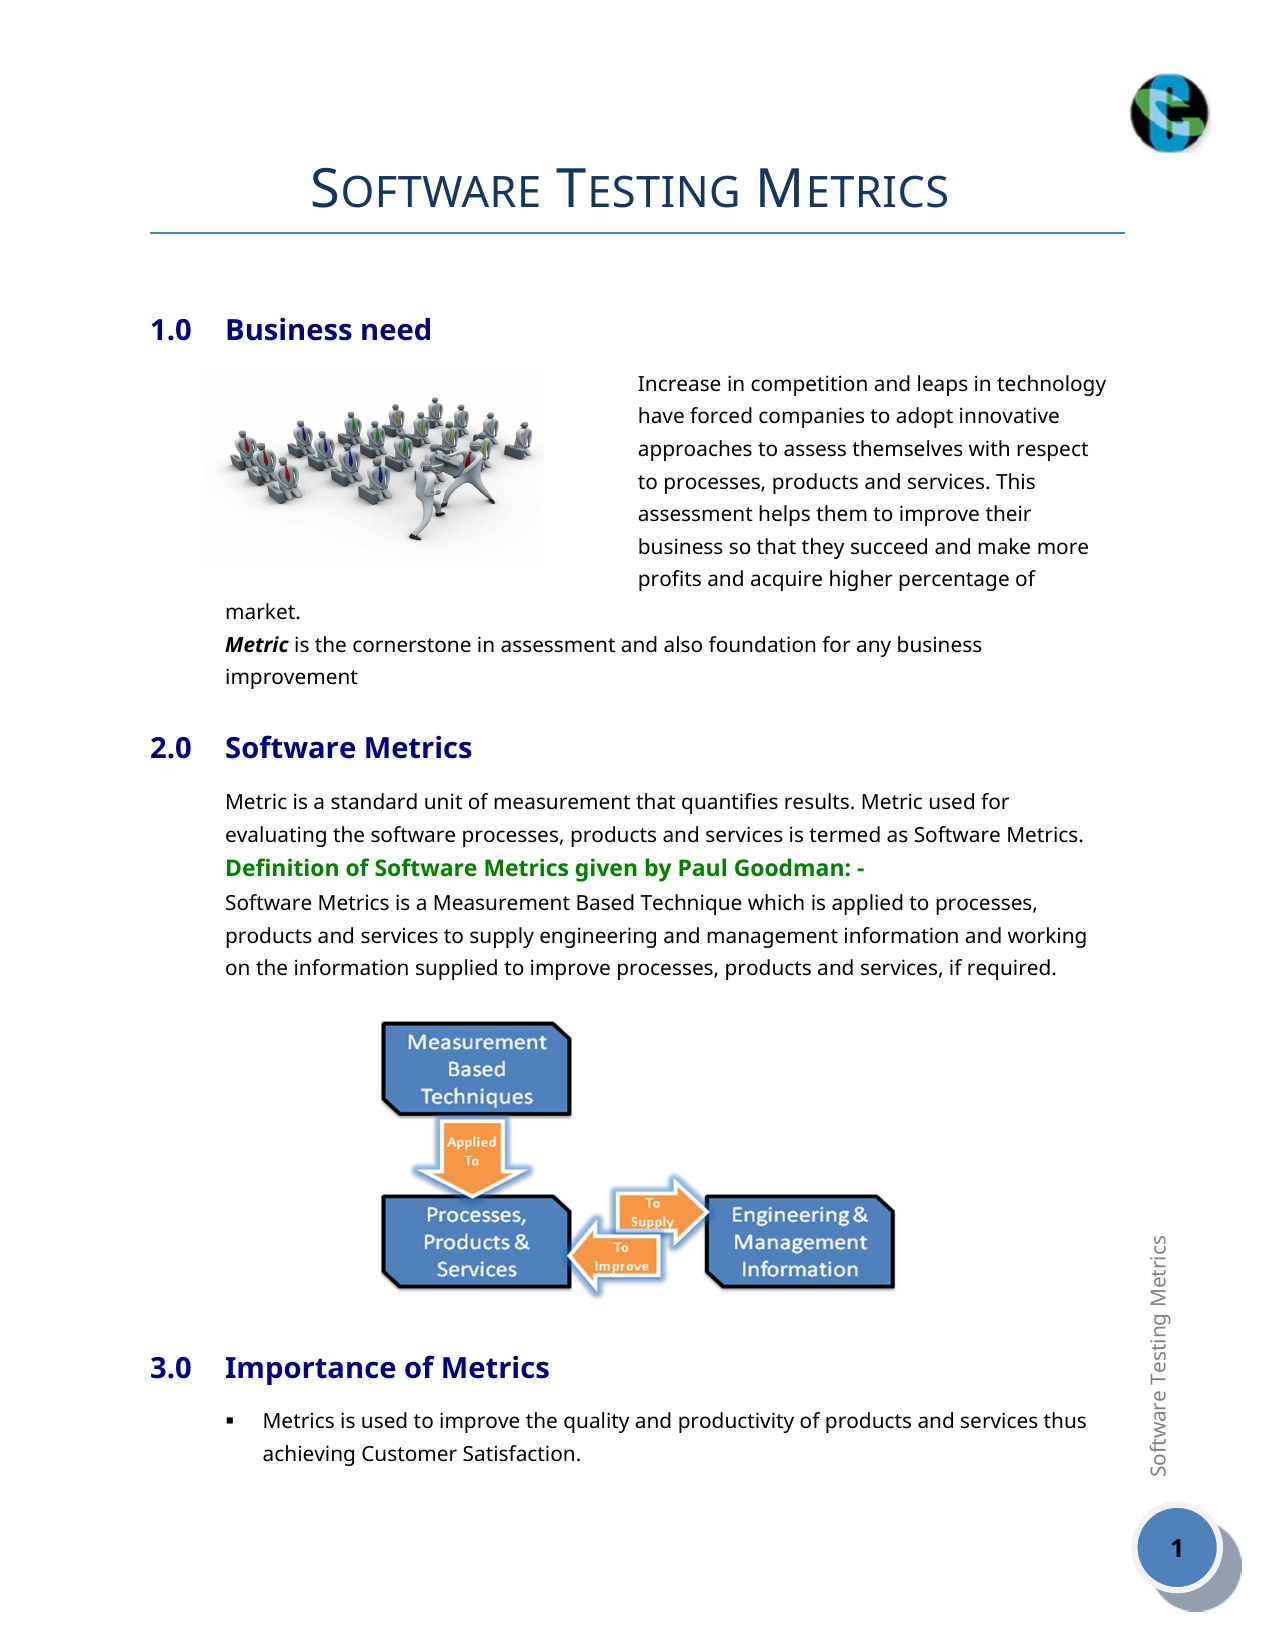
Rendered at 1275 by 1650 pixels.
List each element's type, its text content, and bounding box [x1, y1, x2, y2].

subtitle Definition of Software Metrics given by Paul Goodman: - [150, 852, 1113, 883]
picture [206, 369, 544, 569]
text Software Metrics is a Measurement Based Technique which is applied to processes, products and services to supply engineering and management information and working on the information supplied to improve processes, products and services, if required. [225, 888, 1113, 982]
picture [1128, 73, 1211, 153]
subtitle Business need [150, 309, 1113, 349]
picture [377, 1020, 899, 1304]
subtitle Importance of Metrics [150, 1347, 1113, 1387]
text Increase in competition and leaps in technology have forced companies to adopt innovative approaches to assess themselves with respect to processes, products and services. This assessment helps them to improve their business so that they succeed and make more profits and acquire higher percentage of market. [225, 369, 1113, 626]
subtitle Software Testing Metrics [150, 150, 1125, 232]
subtitle Software Metrics [150, 728, 1113, 767]
text Metric is a standard unit of measurement that quantifies results. Metric used for evaluating the software processes, products and services is termed as Software Metrics. [225, 787, 1113, 848]
text Metric is the cornerstone in assessment and also foundation for any business improvement [225, 630, 1113, 691]
list Metrics is used to improve the quality and productivity of products and services thus achieving Customer Satisfaction. [225, 1407, 1125, 1468]
